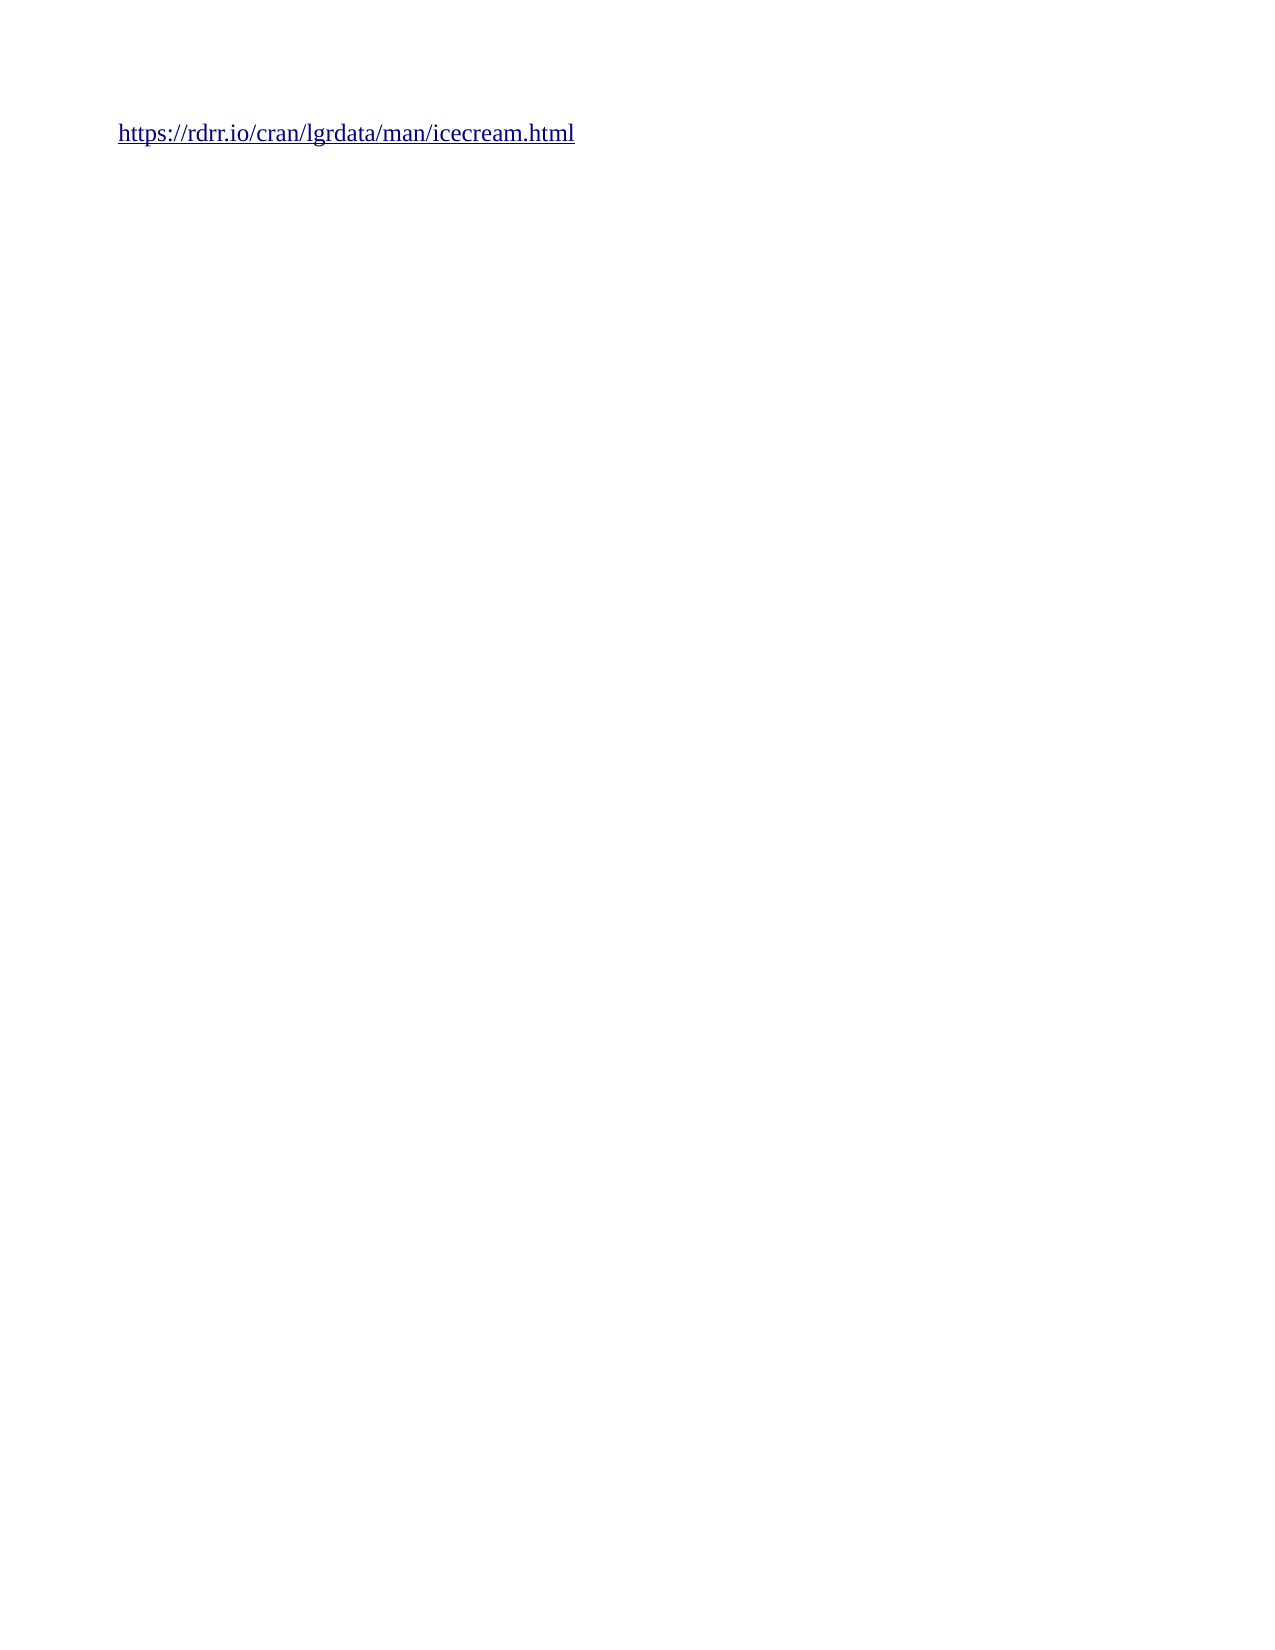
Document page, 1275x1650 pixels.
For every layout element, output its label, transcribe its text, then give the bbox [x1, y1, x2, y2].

text https://rdrr.io/cran/lgrdata/man/icecream.html [118, 118, 1157, 147]
